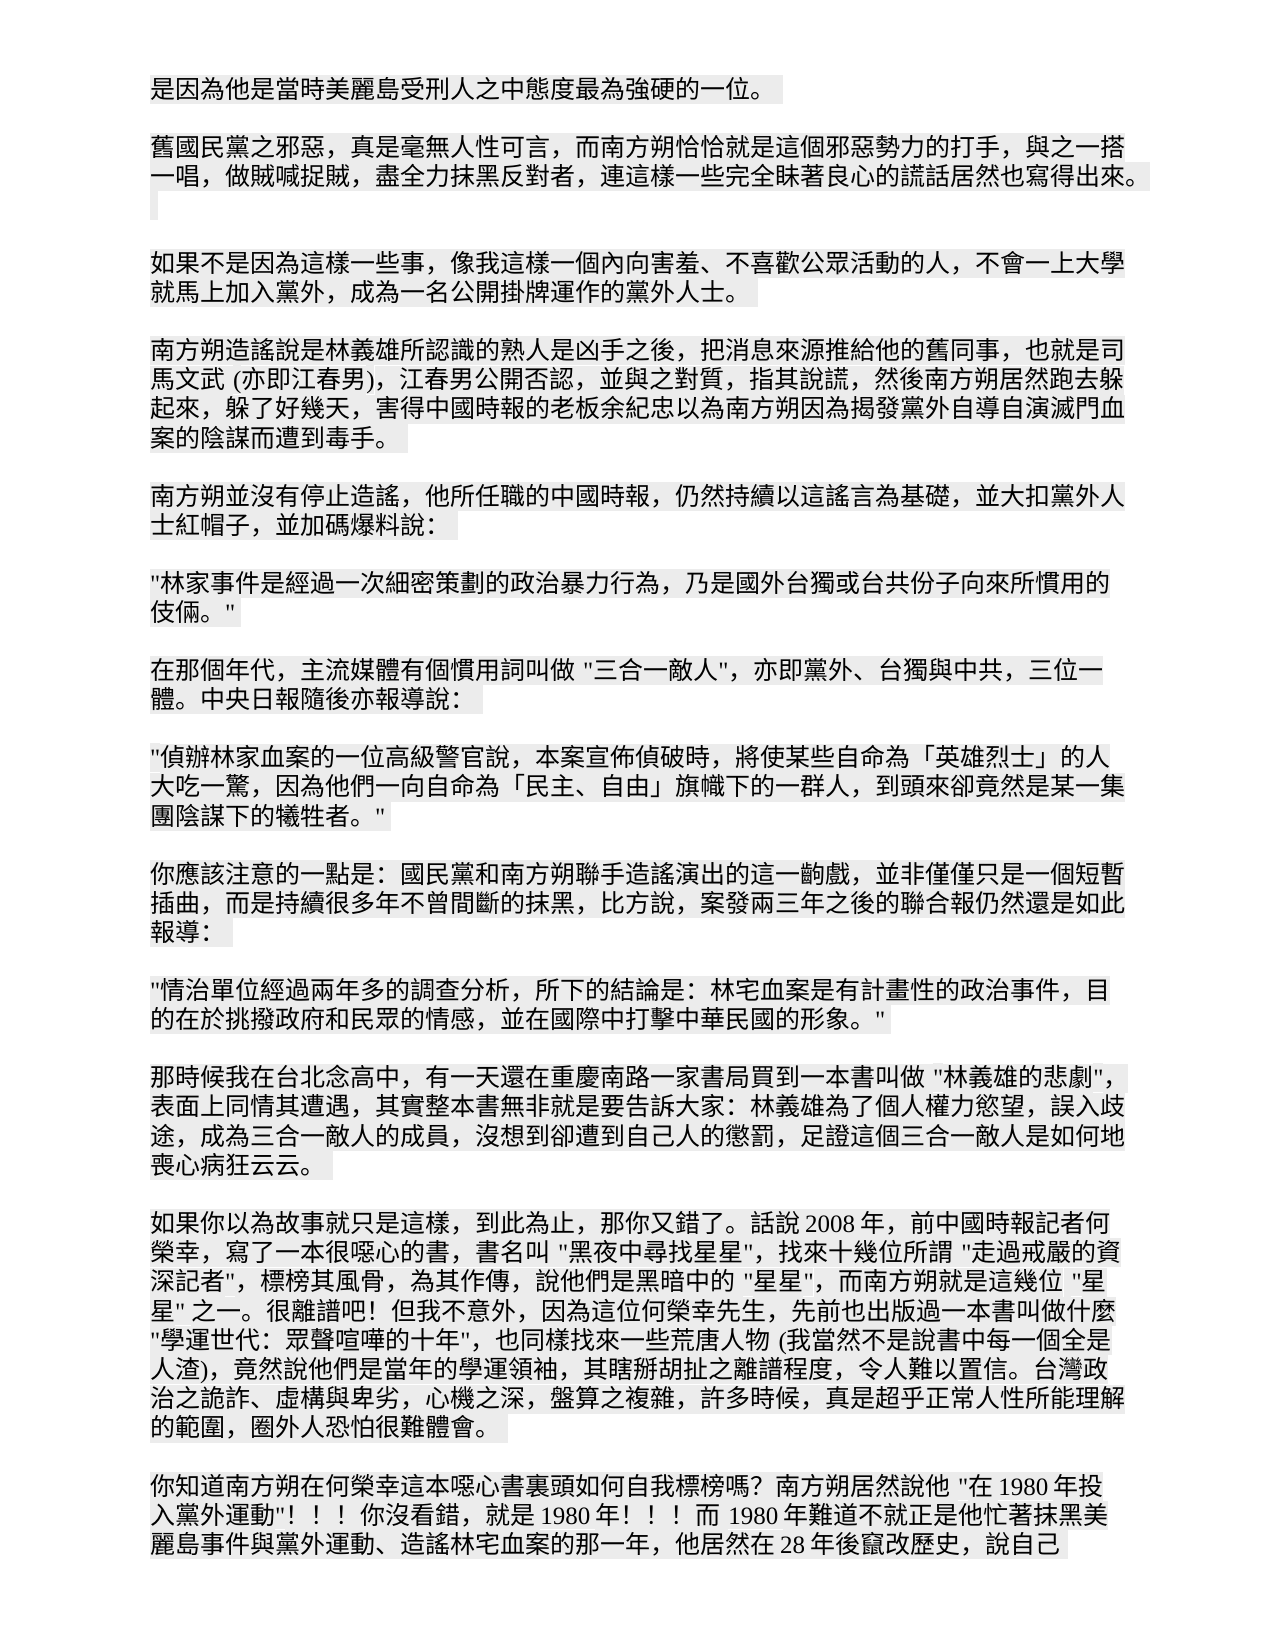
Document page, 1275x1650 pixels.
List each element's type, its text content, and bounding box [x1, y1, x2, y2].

text (又續) 短短一篇文字，經常得寫上好幾天，零零碎碎的空檔時間，每次五秒二十秒、八分十分鐘地寫，有時寫三、五個字，事情馬上又來了，又得丟下去忙別的，一心多用。有時甚至得利用小便時間，單手用手機寫筆記，更多時候是在路邊車內睡覺休息或等人時寫的。可是，一個東西，如果不是一氣呵成專注地寫，是很難寫好的，畢竟文字誕生於一種整體的 "感覺"，就好像你不可能每次聽三、五個音符，一點一滴地聽，花好幾天總算才聽完一首歌一樣，"感覺" 會走樣。 人生漫長，時間卻苦短。老天派給我這麼多事，卻仍只給了我一天僅僅二十四小時的光陰，現實如此，也只能在現實中去妥協了。實在很羨慕那些生活會感到無聊的人，或是那些時間多到可以任意揮霍的人。不過，我想胡適說得對，一點一滴還是該有一點一滴的作為。回顧這半生，從小到大，災厄不斷，疲憊不堪，有哪一天是太平日？還不是照樣點點滴滴熬過一萬四千多個日子。 前言表過，續前留言，再舉個例，當年扁案發生後，馬英九聲勢更加勢如破竹，獲得壓倒性票數。阿扁有國師李遠哲，馬英九當時也有個國師，但我毫不遲疑可以用不學無術來形容此人，那就是南方朔，本名王杏慶。 黨外的人應該都聽過他的名字，當時是威權體制下的惡質媒體中國時報的專欄組主任，是個記者，寫東西很喜歡吊書袋，明明一無所知的東西也往往能寫得好像他是該領域的權威似的；或者明明八竿子打不著一點邊的東西，他也能一表三千里，扯很遠；特別喜歡動不動就扯上 "哲學"，但事實上卻是類似把 "相對論" 理解成 "人生相對無常的一套理論" 的那樣一種知識水平。外行人也許看不出來，但對內行人來說卻難以置信，往往張冠李戴，荒腔走板。 我不認為學識這東西在理解現實問題上有什麼特別的重要性，但是，明明完全一無所知的一套知識，卻還要胡扯瞎掰裝內行就很討人厭。 黨外時期，南方朔是個大統派，深藍，藍到發黑，非常忠黨愛國，動輒喊打喊殺，非常敵視黨外反對運動。不過，什麼派倒是無所謂，畢竟統獨不是一種信仰，而只是一種在不同時空下根據理性與是非利害來分析研判的東西。 三十幾年前，我主張台獨，因此涉嫌叛亂，飽受多年折磨，還差點進了黑牢。二十一年前 (1997年)，飄洋過海來到英國，懂了一點世界局勢，兩三年之間想法就變了，變成統派，而且認為越快統一對台灣越好。我的轉變，讓我始終居於台灣社會的極少數一方。但有些人的轉變卻是西瓜偎大邊，哪邊得勢就往哪邊靠攏，不管怎麼改朝換代，永遠居於最主流的位置。 我並不是要在統獨問題上譴責南方朔，事實上我完全搞不懂他的前言不罩後語，思維缺乏基本的一致性。我所在意的是，統獨之外，總該有些屬於信念或價值之類的東西是不應該也不可能輕易改變的，除非昧著良心。至於事實性的東西，更不應該造謠瞎掰，但是南方朔在這幾點問題上的表現，卻完全令人難以恭維。 馬英九失勢後，南方朔竟然成為所謂總統蔡啥小的國師，而且還是綠油油的低級大爛報 "民報" 的什麼 "總主筆"。這個什麼 "民報"，道德水平就跟自由時報差不多，以仇中反華為中心思想，言論荒腔走板，低能反智，就像過去威權時代的 "莒光園地" 那樣，相當腦殘且無品。 統獨與顏色可以因為時過境遷而改變，但不可思議的是，一個反遊行反示威、完全站在舊國民黨一方對著反抗者喊打喊殺、百般抹黑的人，居然可以對同樣一套有關是非善惡的價值有著截然不同的說法。而且，表現得彷彿是 "天然綠" 的那樣一種綠法，過去猛扣黨外紅帽子，說黨外與台獨是中共的同路人，現在卻又成為綠營一方的 "國師"，好像話要隨他怎麼講都能成立似的。要是有人真的去追蹤他的文字與想法，恐怕會精神錯亂。 我舉些例子。國民黨自導自演的美麗島事件發生於1979年12月10 日，旋即展開全島大逮捕。隔年 (1980年) 的四月下旬，南方朔在中國時報的專欄上發表一系列文章，比方說有一篇，標題是："台獨之路走不通也不能走"，文中相當肯定警備總部軍法判決所下的結論，亦即所謂 "台獨叛國論"，凡是主張台獨者，不管其內在動機與外在形式為何，均屬叛國罪。 南方朔稱讚道： "自此(美麗島事件軍法大審)之後，「台獨叛國論」便有了更明確的法律意義，亦即，主張台獨者----不論何種解釋，均屬法律上所謂之「叛國」。" 南方朔並進一步闡釋台獨如何 "危害台灣民主的發展"。他說，"台灣民主運動的緩慢，正是海外台獨的邪惡召喚所致"，構成民主遲緩的 "最大因素"，使之陷入"出賣國家的陰謀陷阱之中"。因此，絕不能使台獨 "禍害" 蔓延，更不能任其 "死灰復燃"。 南方朔並提到二二八事件，說它是一起 "被 (黨外人士) 嚴重歪曲了的歷史事件"，指控黨外人士 "刻意虛構危機感"，"這種莫須有的虛構，使他們自己迷失於自構的幻象中。" 南方朔更進一步大扣台獨紅帽子，他說： "海外台獨運動已逐漸增多了向中共靠攏的傾向，有的還將中共的毛理論一字不易地照抄，有的則向中共乞憐，請求中共准許台灣獨立。...種種發展顯示，台獨運動已經走向歷史的終局，此後可能的發展是：或者明明白白地投向中共，成為中對台統戰的工具；或者走向 (海外台獨人士) 廖文毅的老路，(向國民黨政府) 悔過輸誠。" 在另一篇文章中，南方朔則指控美麗島事件是一項 "殘忍的行動"。接著他開始吊莫名其妙的書袋，胡說八道說： "根據「社會運動學」對抗議示威方式的分類，抗議示威有「建設性」和「破壞性」兩種，前者合法，後者非法，而美麗島事件則屬於「阻礙性遊行示威」，縱使依據美國的標準，此種遊行示威亦已被列為非法，因為「阻礙性遊行示威」至少已構成局部的公共危害，更何況具有極大的可能爆發為「暴力示威」。" 因此，南方朔譴責美麗島事件等被告們將暴力 "庸俗化" 是 "無道德的"。接著又開始胡扯些狗屁不通的 "哲學" 來亂扣帽子。南方朔說： "在整個法律哲學的觀點上，被告們明顯地認為，現行的法律限制並不適用於他們身上，他們顯然是十七、八世紀自然法學的信仰者，認為現行法並不實在，別有一套他們認可的正義準則存在，結果便成了政治獨斷主義的再度流行...於是，一個原子的社會便產生了。" (陳真按：我的天啊，真是很會瞎掰，這居然也能扯到什麼法律哲學，什麼十七世紀的自然法！) 南方朔進而主張，抗議集會必須在室內密閉空間內舉行。倘若當局不准人民在戶外舉行而仍有人堅持要遊行，那就是 "彰顯了他們鋌而走險的無政府主義者的心態。" 南方朔接著又吊狗屁不通的書袋 (陳真按：如果你能看懂，算我輸)，甚至引用漢娜鄂蘭，把反國民黨的美麗島人士與支持者形容為納粹那樣一種 "邪惡"，他說： "在美麗島事件中，被告將自己的無政府主義者心態傳佈給群眾，讓群眾去犯罪，這便是無道德。因為，群眾性的犯罪，參加者躲藏並淹沒在群體之中，在意識上，他們的犯罪和暴力與個人無關。社會學家漢娜鄂蘭曾經說過，這種型態的暴力乃是最恐怖的暴力。因為，「他們做出了暴力，但卻沒有自己的暴力經驗」，這就是暴力的庸俗化。當暴力的庸俗化形成一種暴力的次文化，那麼，它對既定社會的危害是極其可怕的。在這樣的暴力次文化中，主導的人卻不負任何責任！他想否定的法律卻保障了他們自己。" 如果你以為南方朔對黨外人士落井下石、歪曲事實的行為就只是這樣而已，那你就錯了。 話說美麗島事件的幾乎所有受刑人，在整個所謂偵訊的過程中，都受到程度不一的刑求逼供或威脅以及各種虐待，特別是林義雄，被刑求得最恐怖。我知道一些內情，但從不對外提起，因為基於對諸位當事人的尊重或尊敬，我不想談刑求的具體內容，我只能說，那樣一些刑求根本就是喪心病狂，毫無人性。但是，你知道南方朔在當時的中國時報專欄是怎麼寫的嗎？ 比方說，1980年2月13日，他寫了一篇 "特稿"，標題是："當局寬仁為懷，在押者伙食良好並享有娛樂"。文中稱讚國民黨司法當局純粹依法行事， "不翻舊帳"，"不翻思想問題"，而且還 "縮小打擊面"，"足見當局的仁厚"。 南方朔還大力誇讚說： "並無任何刑求之事，偵訊者態度均非常客氣，而且還有許多博、碩士參加偵訊，顯示出治安單位的作風是值得各方尊重的。" 甚至還嘲諷受刑人在獄中過得太爽，簡直就像 "冬令營"。南方朔說： "在押者伙食均相當良好，水果、香菸、衣物亦均充分供應，身體不適者亦有榮總前去的醫師加以診治。他們被妥善照顧，使得絕大多數被捕者家屬為之寬心。而且，還有正當娛樂，可以唱歌、踢毽子，偵訊者並會為在押者過生日、送禮物，頗有「冬令營」的味道。…從種種情況來看，當可預期將會有一個令人滿意的審判。由於當局對本案之處理，既已作了寬大仁厚之處理在前，而對審判，亦力求公正和依法論罪。因此，預料當局對本案之處理，當可獲得國際人士之了解。" 這一切報導，可說是胡說八道到極點。大家明明知道受刑人飽受各種刑求、威脅與虐待，南方朔居然能顛倒是非黑白到這種程度。 另外，南方朔在一篇題為 "政治極端主義和政治建設" 的文章中，把美麗島事件定位為一樁 "反民主" 的運動，因為他 "看見美麗島事件中的政治極端主義"，主要就是 "對政府連續醜化"。接著，他又來吊狗屁不通的書袋了，他說： "中壢事件以來的黨外政治活動，其政治極端化的發展，已確實不斷提昇其極端化的程度，不斷增強的敵意已淹沒了原來的民主理念，西方許多政治學者視政治極端主義為「反民主運動」（Anti-Democratic Movement）...美麗島事件有些部分涉及陰謀，我們要用嚴格的法律；有些是急躁的民主運動者的魯莽和錯誤，我們要寬恕，政府已經這樣做了，值得欣喜。" 在閱讀這些舊報導時，你應該特別注意一點，那就是日期，才能適當了解這些文字在當年的意義。南方朔以上這些文章是美麗島事件後的隔年，也就是1980年所寫，其中大部份是1980年的四月寫的一系列專欄與特稿。日期很重要，因為1980年的四月，林義雄一家老小已被滅門 (慘案發生於1980年的2月28日)，祖孫三人被國民黨的情治單位在光天化日下以亂刀砍死，林義雄則被刑求得遍體鱗傷。在這樣一種情形下，南方朔居然還能寫出一大堆這樣的一種眛著良心的報導，混淆視聽，落井下石。 故事還沒完。如上所說，林義雄一家滅門血案發生於1980年的2月28日，凶手毫無疑問就是國民黨主政下的情治單位所為。國民黨裝模作樣 "調查" 了好幾年，迄今尚未破案，但你知道嗎？南方朔在林宅滅門血案發生的隔兩天就一個人單獨 "破案" 了。南方朔在中國時報發布獨家內幕報導指出，原來林義雄一家老小很可能就是黨外人士或台獨份子自己所殺，暗示這是一樁苦肉計，意圖藉此嫁禍給國民黨。國民黨當時持續多年抹黑林義雄及黨外人士的這招技倆，就是源自於南方朔所寫的這篇假新聞。 南方朔造謠說，祖孫三人當場慘死，唯一生還的林奐均身重數刀 (刀刀深及肺部)，生命垂危之際，透露凶手是 "常來家裏的一位叔叔"，而且還是一位大鬍子。國民黨就是假裝相信這個憑空造謠的假新聞，進而開始營造輿論，把向來反抗國民黨最強烈、眾人尊崇其人格的林義雄抹黑成對黨外不忠，對國民黨軟弱，甚至私通國民黨，因此遭到黨外人士及海外台獨組織的 "懲罰"，故而殺害其全家，並藉此一滅門血案來抹黑國民黨政府，進而 "挑撥政府與人民之間的感情"。 當時，林義雄有個澳洲友人，來台灣收集博士論文題材，常來林家做客，是一位哥倫比亞大學的研究生 Bruce Jacob，中文名字叫 "家博"，剛好是個大鬍子，國民黨於是就把這個人給抓起來，藉此演了好長時間的一齣 "偵辦" 假戲，然後告訴社會大眾說，原來林宅滅門血案就是黨外陰謀份子與海外台獨組織自己幹的，為的是要懲罰林義雄出賣同志，並同時可嫁禍給大有為的國民黨政府。但事實上，林義雄之所以會被刑求得最為慘無人道，就是因為他是當時美麗島受刑人之中態度最為強硬的一位。 舊國民黨之邪惡，真是毫無人性可言，而南方朔恰恰就是這個邪惡勢力的打手，與之一搭一唱，做賊喊捉賊，盡全力抹黑反對者，連這樣一些完全眛著良心的謊話居然也寫得出來。 如果不是因為這樣一些事，像我這樣一個內向害羞、不喜歡公眾活動的人，不會一上大學就馬上加入黨外，成為一名公開掛牌運作的黨外人士。 南方朔造謠說是林義雄所認識的熟人是凶手之後，把消息來源推給他的舊同事，也就是司馬文武 (亦即江春男)，江春男公開否認，並與之對質，指其說謊，然後南方朔居然跑去躲起來，躲了好幾天，害得中國時報的老板余紀忠以為南方朔因為揭發黨外自導自演滅門血案的陰謀而遭到毒手。 南方朔並沒有停止造謠，他所任職的中國時報，仍然持續以這謠言為基礎，並大扣黨外人士紅帽子，並加碼爆料說： "林家事件是經過一次細密策劃的政治暴力行為，乃是國外台獨或台共份子向來所慣用的伎倆。" 在那個年代，主流媒體有個慣用詞叫做 "三合一敵人"，亦即黨外、台獨與中共，三位一體。中央日報隨後亦報導說： "偵辦林家血案的一位高級警官說，本案宣佈偵破時，將使某些自命為「英雄烈士」的人大吃一驚，因為他們一向自命為「民主、自由」旗幟下的一群人，到頭來卻竟然是某一集團陰謀下的犧牲者。" 你應該注意的一點是：國民黨和南方朔聯手造謠演出的這一齣戲，並非僅僅只是一個短暫插曲，而是持續很多年不曾間斷的抹黑，比方說，案發兩三年之後的聯合報仍然還是如此報導： "情治單位經過兩年多的調查分析，所下的結論是：林宅血案是有計畫性的政治事件，目的在於挑撥政府和民眾的情感，並在國際中打擊中華民國的形象。" 那時候我在台北念高中，有一天還在重慶南路一家書局買到一本書叫做 "林義雄的悲劇"，表面上同情其遭遇，其實整本書無非就是要告訴大家：林義雄為了個人權力慾望，誤入歧途，成為三合一敵人的成員，沒想到卻遭到自己人的懲罰，足證這個三合一敵人是如何地喪心病狂云云。 如果你以為故事就只是這樣，到此為止，那你又錯了。話說2008年，前中國時報記者何榮幸，寫了一本很噁心的書，書名叫 "黑夜中尋找星星"，找來十幾位所謂 "走過戒嚴的資深記者"，標榜其風骨，為其作傳，說他們是黑暗中的 "星星"，而南方朔就是這幾位 "星星" 之一。很離譜吧！但我不意外，因為這位何榮幸先生，先前也出版過一本書叫做什麼 "學運世代：眾聲喧嘩的十年"，也同樣找來一些荒唐人物 (我當然不是說書中每一個全是人渣)，竟然說他們是當年的學運領袖，其瞎掰胡扯之離譜程度，令人難以置信。台灣政治之詭詐、虛構與卑劣，心機之深，盤算之複雜，許多時候，真是超乎正常人性所能理解的範圍，圈外人恐怕很難體會。 你知道南方朔在何榮幸這本噁心書裏頭如何自我標榜嗎？南方朔居然說他 "在1980年投入黨外運動"！！！你沒看錯，就是1980年！！！而 1980年難道不就正是他忙著抹黑美麗島事件與黨外運動、造謠林宅血案的那一年，他居然在28年後竄改歷史，說自己 "1980年就加入黨外"！！！ 這還不夠誇張，同樣是在 2008年，在一篇題為"台灣報禁解除前後" 的南方朔口述歷史中，他竟然說 "大家都說南方朔是台灣群眾運動的老祖父"！！！！！！！！ 我真是無言了。居然有人會扭曲事實到這種程度，我真不敢相信我的眼睛。那我是不是可以說川普是甘地精神的21世紀傳人？希拉蕊過著跟德蕾莎一樣的赤貧無私生活？ 你知道嗎？南方朔甚至還說自己 "率先策畫街頭運動"，"領導風潮"，而且是策畫 "真正的街頭運動"，是 "最大型的街頭運動"，甚至還 "衝撞總統府"；並說民進黨之所以膽敢組黨，他所策畫的 "街頭運動風潮" 也是一個 "促進因素"。媽的，我真是不知道該用什麼形容詞來形容這樣一種無恥。 這些年來，島內無數學界或醫界人士個個努力為自己虛構個人歷史，每個人都努力瞎說自己當年如何勇敢反抗國民黨，其實絕大多數是鬼話。當年在整個台灣的學界或醫界或校園中，敢於公開反抗國民黨者，始終是小貓兩三隻，一個巴掌就能數完。 至於有一些人之所謂 "勇敢反抗國民黨"，居然指的是參加九零年代由李登輝所動員、媒體所全面鼓吹讚揚、甚至由教官帶隊參加的愛 (台灣) 國運動，亦即所謂 "野百合學運"。他媽的，那樣一種由國民黨所動員來鬥爭外省人勢力的愛 (台灣) 國運動，居然也能說成 "勇敢反抗國民黨"！？這十幾年來，經常不斷聽到這類自我吹捧，年輕一代卻奉若神明，信以為真，還真以為這些窩囊猥瑣的讀書人過去真的是什麼拋頭顱灑熱血的勇敢志士，其實不但全非事實，而且與事實剛好完全相反。這就好像幾年前倘若有人參加民進黨所全黨動員、全台媒體與綠色政客與無恥主流文人們所大力吹捧的 "太陽花學運"，需要什麼勇氣？反倒是膽敢對之不敬者才需要很大的勇氣。 不過，南方朔的胡扯瞎掰與全然虛構之荒唐與離譜，卻遠勝上述這一切學界或醫界人士之自我吹捧。但是，你看，不管是島內或島外，此岸或對岸，居然往往信以為真，奉之為大師與先知。所謂口述歷史，難道就是可以像寫科幻小說那樣任意瞎掰嗎？是不是一個人只要佔據了某種言論地盤，有了一定的權勢，然後只要言論合乎某種立場，然後相關勢力就會買帳？ 我之所以浪費時間又臭又長地寫這樣一些對我來說僅僅是普通常識而根本無須多說的事情，當然不是為了批評一個我認為根本不值得批評的人。這只是拿來做為一個例子。我之所以寫這些，目的或原因很多，姑且就這麼說吧： 一，尼采說："政客把人塑造成兩類，一類是工具，一類是敵人。" 我希望自己，當然也希望別人，成為政客的敵人，而不是成為他的工具。政客們的塑造工具方式，無非就是依靠鋪天蓋地的洗腦謊言與宣傳。 在這一點上，半個多世紀來，島內洗腦工作無疑是極為成功的，只是換了不同顏色。你看，一個再怎麼明明白白的簡單事實或普通常識，但你卻幾乎不可能以之撼動任何一個人既有的認知與想法。比方說，民進黨近二十年來之一切所作所為，一如過去的國民黨，但這個當下無惡不作的人渣黨卻居然成為正義的化身，人權的鬥士，民主自由的先鋒。 島內治治如此，島外國際事務亦然。比方說，美國半個多世紀來在全世界各地發動數以百計的侵略戰爭，燒殺擄掠，殺害上千萬人，至今依然每天不斷殺殺殺，正如 Noam Chomsky 所說，美國不但是帝國主義，而且是全球最大的恐怖主義國家。但是你看一般人，卻依然以完全正面的形象看待美國，歌頌美國。 反之，中國過去遭受長達百年的西方列強入侵與蹂躪，死傷千萬，橫遭掠奪與殺戮，在極度的貧窮與動亂之中，憑自己的努力，逐漸崛起之後，造福全球數億人脫離貧窮，而且不派一兵一卒去侵略任何一個國家，卻反而在島內被視為什麼侵害人權的舉世頭號恐怖惡魔。 大至國際之間，小至個人，道理也一樣。一些檯面上稱神稱王的名人或政客，明明是一些混蛋人渣，但你卻幾乎不可能讓人們相信其卑劣，而仍持續充當其動員工具，膜拜之，仰慕之，為之搖旗吶喊。 二，開藥治病不難，但是建立病識感卻極其艱難。沒有病識感，就算再好的藥對方也不會願意吃。病識感的建立卻無法光靠訴諸理性，因為當事人恰恰是理性能力出了問題。許多時候，需要的也許不光是理性，而是一種想像，你得想方設法用各種 "例子" 去挑起對方產生一種 "願意去想像" 的可能性。願意想像一些什麼呢？想像自己有可能是錯的或是有病的。 三，當我們做出一種強烈或篤定的宣稱時，往往有兩種可能，一種是沒來由的亂宣稱一通，簡單說就是腦殘，他的證據或經驗並不足以支持其宣稱。另一種是確實有根據的。我相信，任何人如果知道得跟我一樣多，他恐怕會比我做出更為強烈更加篤定的各種宣稱，畢竟我是個思想保守人士，當我知道十，知道一百乃至知道一千時，我往往才僅僅說出一，這也因此讓我或許比較有可能盡量減少犯錯。 四，除了理性與想像，任何一種知識、信念或宣稱的建立，其實還需要一種相當核心的要素，亦即信任。沒有這最項基本的信任，知識或信念根本無從產生，畢竟我們不可能親自去體會世上所有經驗，也不可能親自去研究每一項知識宣稱。即便是牛頓都還是一樣得站在巨人的肩膀上，才能看向遠方。因此，慎選 "巨人" 很重要。這意思是說，我們應當考察任何一個人的言論與行為之可信度與可靠程度及其內外一致性，從而決定在多大程度上應如何信任其言行。 五，我從來不是真的想談政治，而是對政治之所以值得存在與關切的可能性感受到一種迫切的熱情。我忘了是誰說的了，大意是說，決定一個政權的存亡的因素，或者說，當我們決定是否支持或反對某個政權時，憑藉的依據絕不會是某種技術性的政策，而必然是因為某種道德原則。有些東西，哪怕是寫上千萬言，其實說穿了不過就只是在談這樣一些跟是非善惡有關的基本原則或原理。 蘇格拉底一生沒留下文字，但他到處街頭巷尾找人抬槓。前途有為的人們經常嘲笑他一事無成，光會清談。蘇格拉底說："我們不是在清談，而是在談如何活下去的問題"。 蘇格拉底的問題，也一直是我的問題，也許它也理應是每個人所應關切的問題；更重要的是，眾人的關切方式與內涵，顯然決定了眾人的長遠命運。 六，我們不可能一一去訴說每個事實，更不可能一一拆穿每一道謊言。終究，我們還是得依靠每個人自己的大腦與心靈、理性與感性，去理解世界，理解各種人事物。能被訴說的，不過是一些例子，一種隱喻，而各種例子恰恰形成一種 "思索方式"，或者說 "看待世界的眼光"。 沈從文對此說得很動人，他說："照我思索，可理解我；照我思索，可理解人"。我倒也不想說自己的 "思索方式" 肯定是對的，但它畢竟是我能貢獻給這個世界的一切了。 [150, 75, 1125, 1559]
